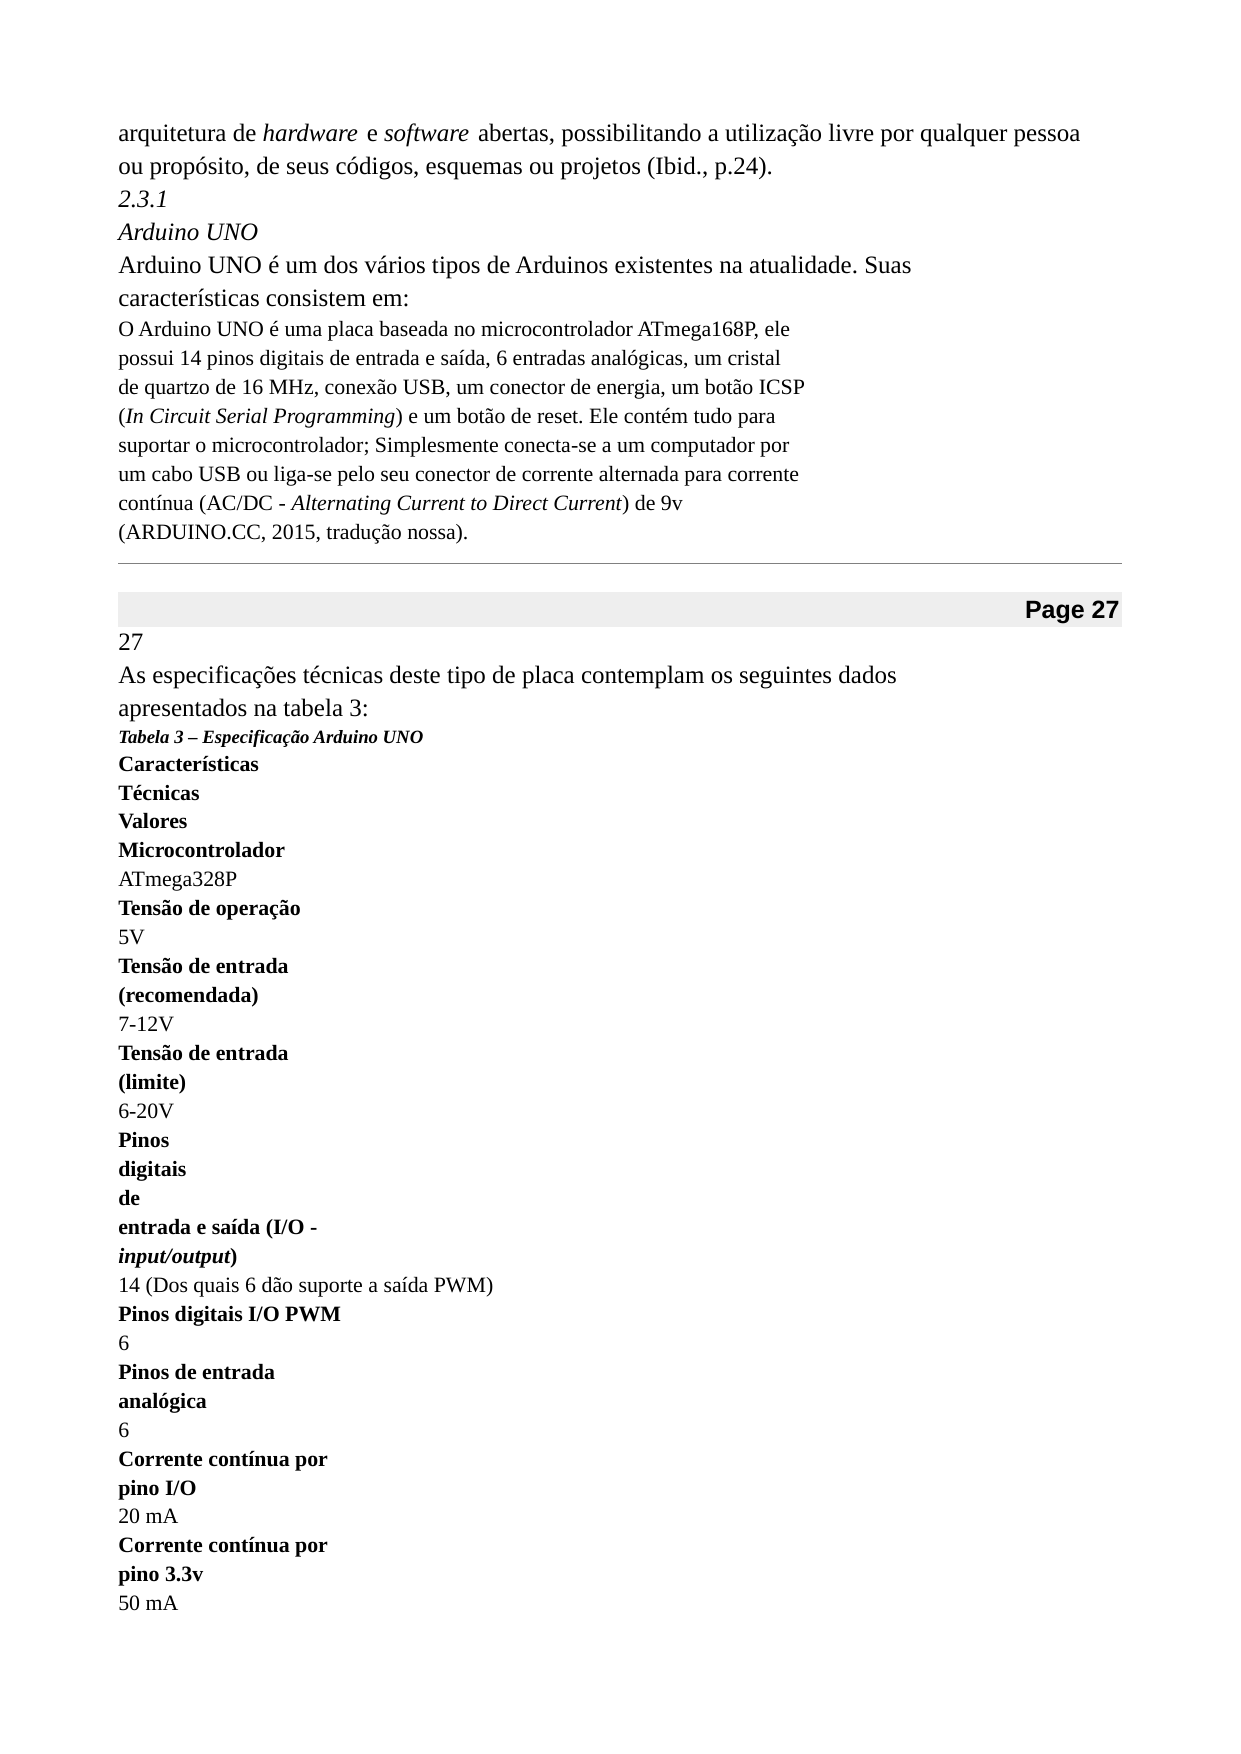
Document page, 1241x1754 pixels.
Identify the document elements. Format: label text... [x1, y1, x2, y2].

text Arduino UNO é um dos vários tipos de Arduinos existentes na atualidade. Suas [118, 250, 1122, 279]
text Corrente contínua por [118, 1532, 1122, 1558]
text 7-12V [118, 1011, 1122, 1036]
text possui 14 pinos digitais de entrada e saída, 6 entradas analógicas, um cristal [118, 345, 1122, 370]
text pino I/O [118, 1474, 1122, 1500]
text 20 mA [118, 1503, 1122, 1529]
text Pinos de entrada [118, 1359, 1122, 1384]
text analógica [118, 1388, 1122, 1413]
text suportar o microcontrolador; Simplesmente conecta-se a um computador por [118, 432, 1122, 457]
text contínua (AC/DC - Alternating Current to Direct Current) de 9v [118, 490, 1122, 515]
text Pinos [118, 1127, 1122, 1152]
text Corrente contínua por [118, 1446, 1122, 1471]
text 5V [118, 924, 1122, 949]
text O Arduino UNO é uma placa baseada no microcontrolador ATmega168P, ele [118, 316, 1122, 341]
text 6-20V [118, 1098, 1122, 1123]
text Tensão de entrada [118, 1040, 1122, 1065]
text Microcontrolador [118, 837, 1122, 863]
text de quartzo de 16 MHz, conexão USB, um conector de energia, um botão ICSP [118, 374, 1122, 399]
text Tensão de entrada [118, 953, 1122, 978]
text (In Circuit Serial Programming) e um botão de reset. Ele contém tudo para [118, 403, 1122, 428]
text entrada e saída (I/O - [118, 1214, 1122, 1239]
text Pinos digitais I/O PWM [118, 1301, 1122, 1326]
text Tabela 3 – Especificação Arduino UNO [118, 726, 1122, 747]
text de [118, 1185, 1122, 1210]
text Valores [118, 808, 1122, 834]
text Técnicas [118, 779, 1122, 805]
text (recomendada) [118, 982, 1122, 1007]
text 2.3.1 [118, 184, 1122, 213]
text 27 [118, 627, 1122, 655]
text digitais [118, 1156, 1122, 1181]
text ATmega328P [118, 866, 1122, 892]
text Características [118, 751, 1122, 776]
table_header Page 27 [118, 592, 1122, 627]
text 6 [118, 1330, 1122, 1355]
text um cabo USB ou liga-se pelo seu conector de corrente alternada para corrente [118, 461, 1122, 486]
text (ARDUINO.CC, 2015, tradução nossa). [118, 519, 1122, 544]
text apresentados na tabela 3: [118, 693, 1122, 721]
text características consistem em: [118, 283, 1122, 312]
text ou propósito, de seus códigos, esquemas ou projetos (Ibid., p.24). [118, 151, 1122, 180]
text input/output) [118, 1243, 1122, 1268]
text 6 [118, 1417, 1122, 1442]
text 50 mA [118, 1590, 1122, 1616]
text Arduino UNO [118, 217, 1122, 246]
text Tensão de operação [118, 895, 1122, 921]
text 14 (Dos quais 6 dão suporte a saída PWM) [118, 1272, 1122, 1297]
text As especificações técnicas deste tipo de placa contemplam os seguintes dados [118, 660, 1122, 688]
text pino 3.3v [118, 1561, 1122, 1587]
text (limite) [118, 1069, 1122, 1094]
text arquitetura de hardware e software abertas, possibilitando a utilização livre por qualquer pessoa [118, 118, 1122, 147]
